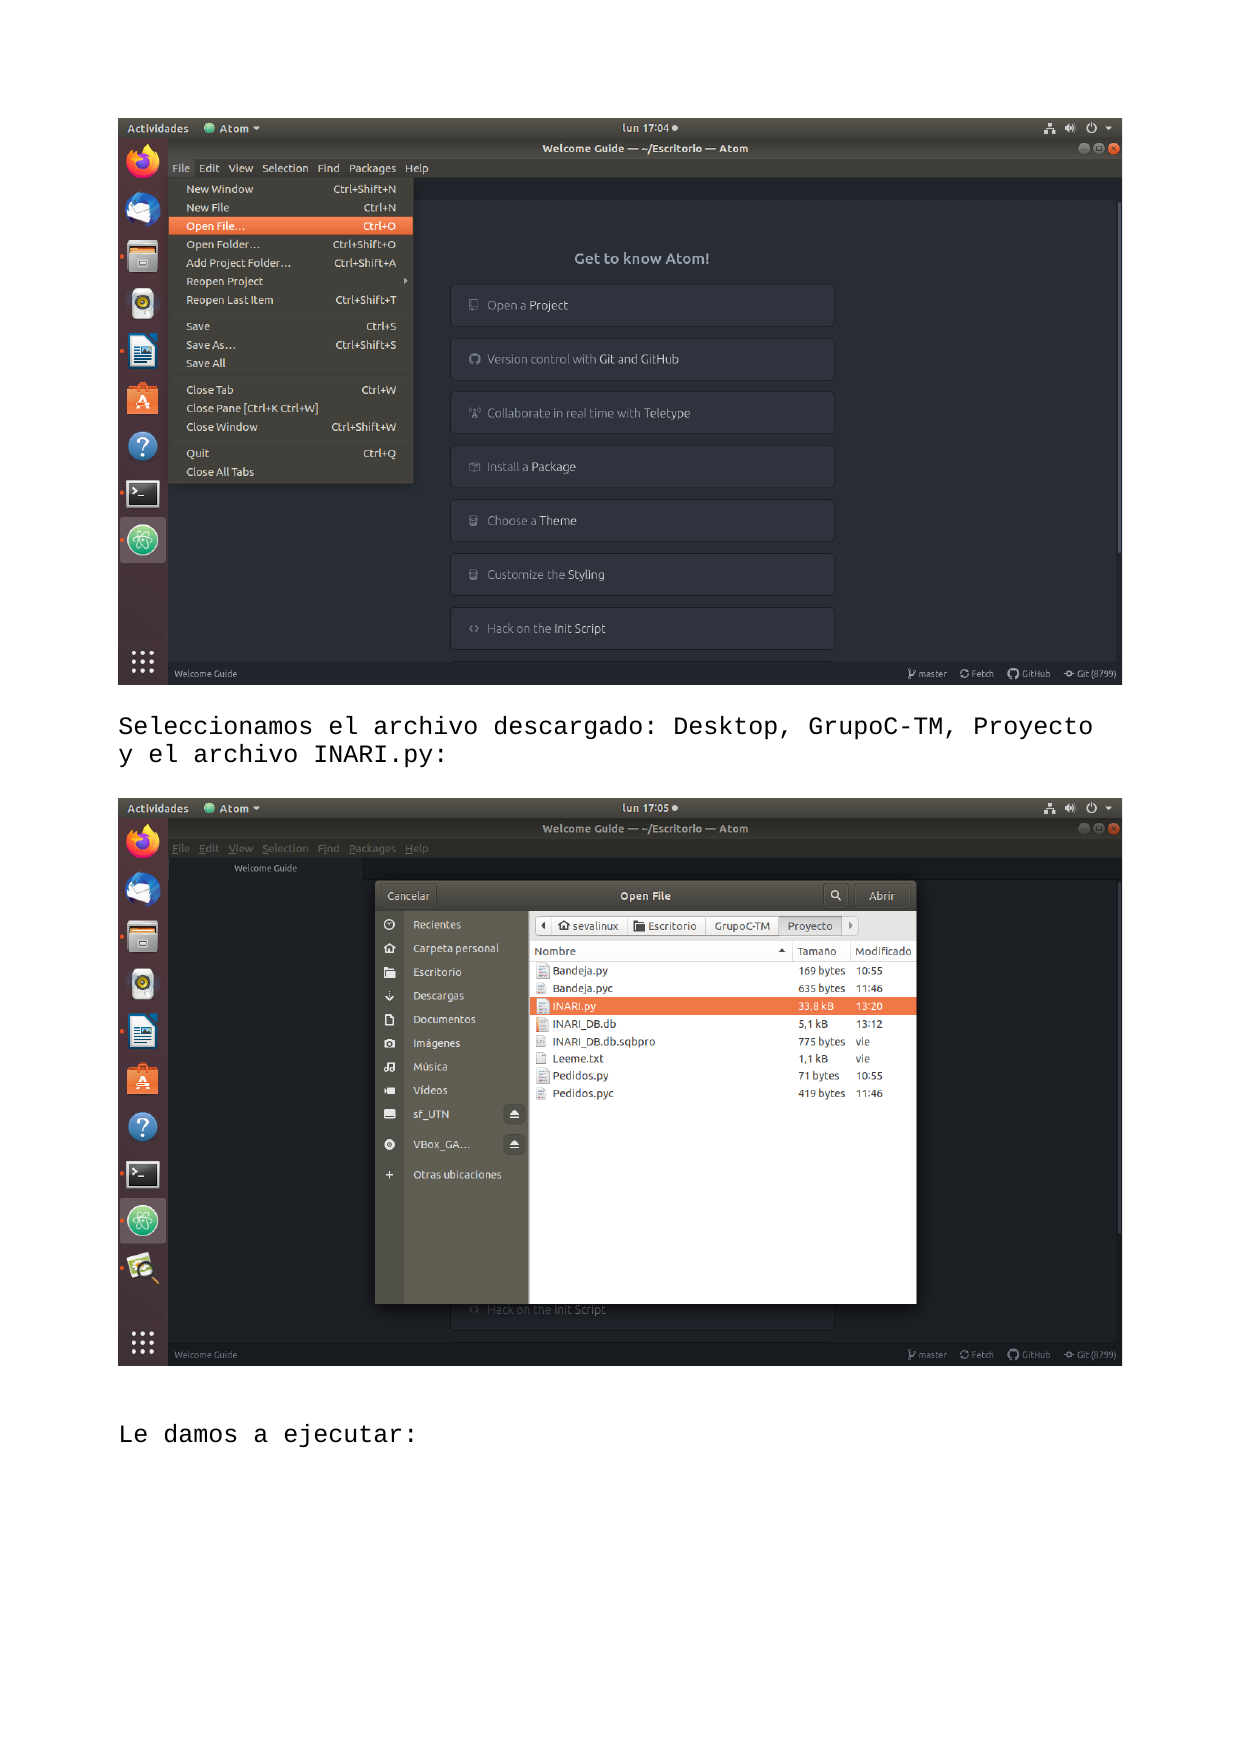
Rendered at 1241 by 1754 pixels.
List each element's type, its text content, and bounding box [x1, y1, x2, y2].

text Seleccionamos el archivo descargado: Desktop, GrupoC-TM, Proyecto y el archivo INARI.py: [118, 713, 1122, 770]
text Le damos a ejecutar: [118, 1422, 1122, 1450]
picture [118, 118, 1123, 685]
picture [118, 798, 1123, 1366]
